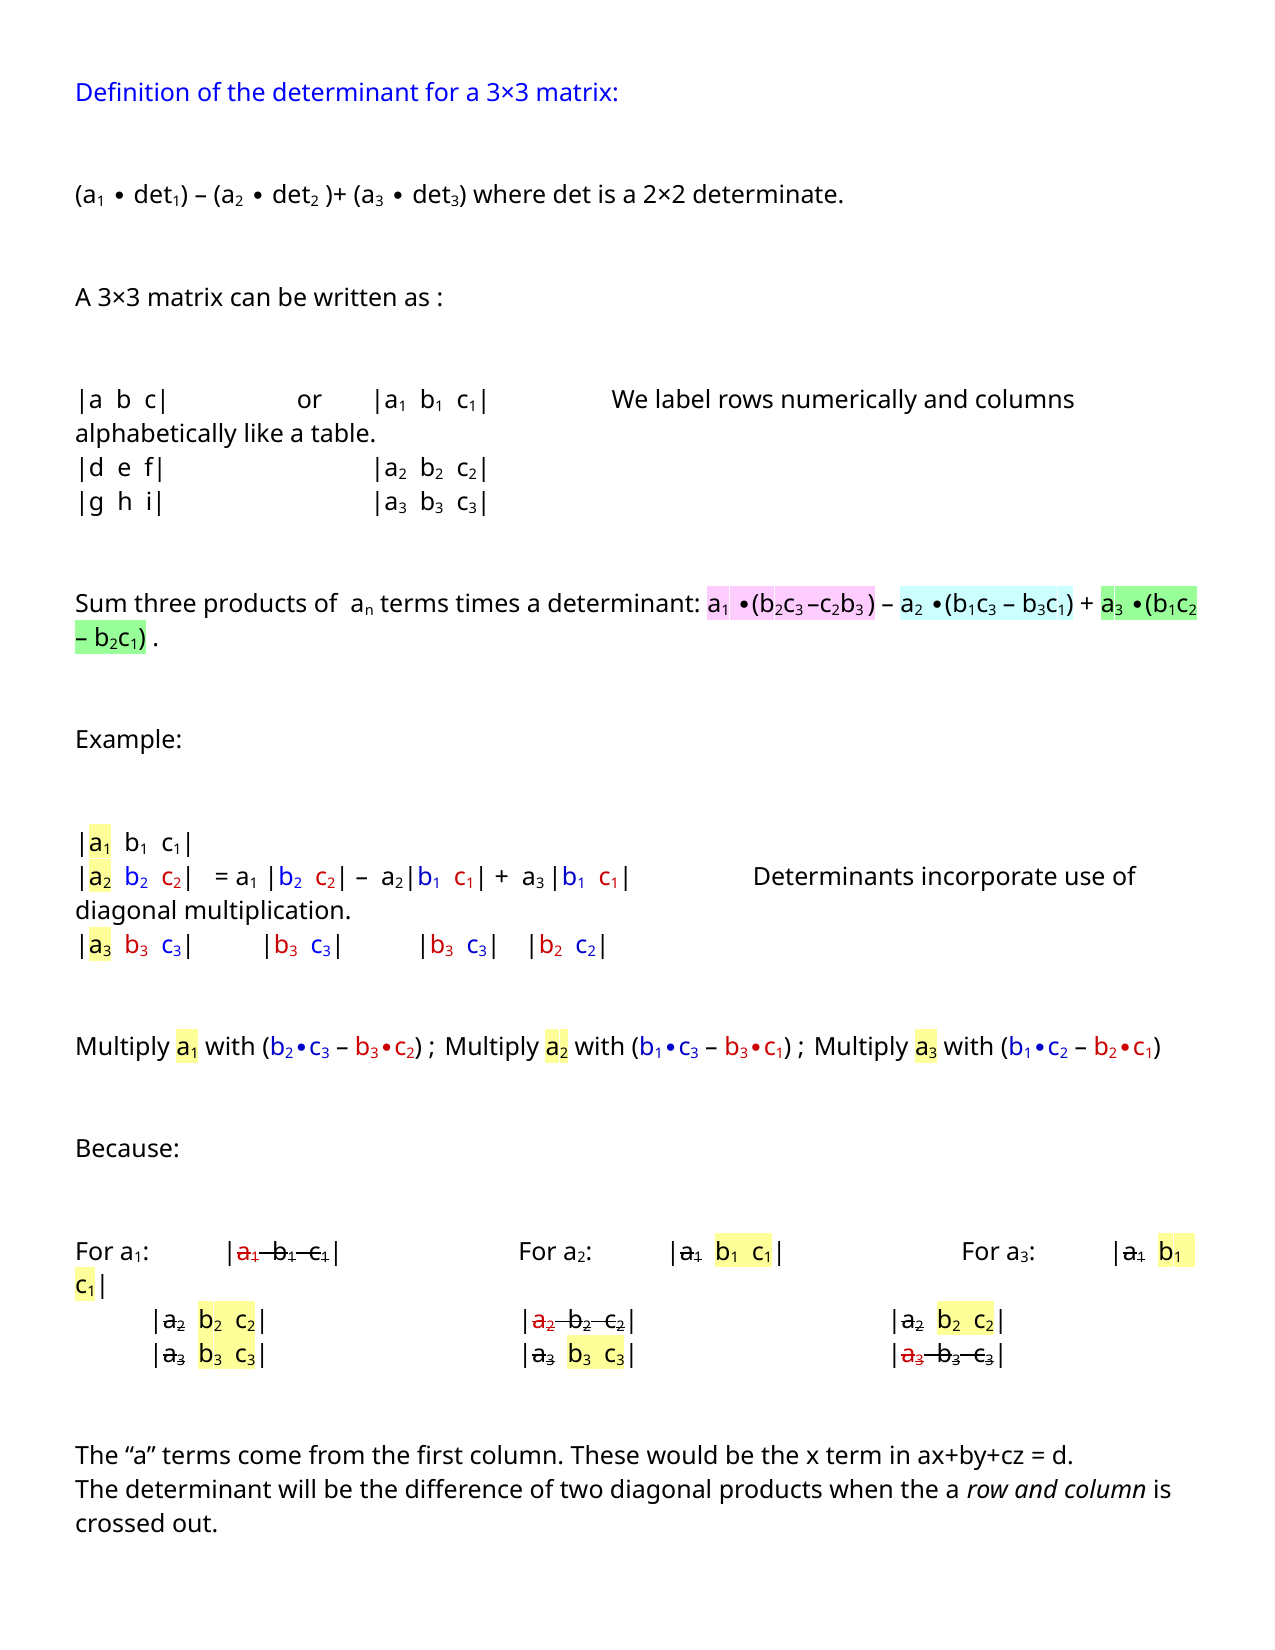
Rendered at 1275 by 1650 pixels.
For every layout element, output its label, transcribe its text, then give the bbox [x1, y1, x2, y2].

text |a2 b2 c2| = a1 |b2 c2| – a2|b1 c1| + a3 |b1 c1| Determinants incorporate use of diagonal multiplication. [75, 858, 1200, 927]
text Multiply a1 with (b2∙c3 – b3∙c2) ; Multiply a2 with (b1∙c3 – b3∙c1) ; Multiply a3 with (b1∙c2 – b2∙c1) [75, 1029, 1200, 1063]
text |a3 b3 c3| |a3 b3 c3| |a3 b3 c3| [75, 1335, 1200, 1369]
text (a1 ∙ det1) – (a2 ∙ det2 )+ (a3 ∙ det3) where det is a 2×2 determinate. [75, 177, 1200, 211]
text Sum three products of an terms times a determinant: a1 ∙(b2c3 –c2b3 ) – a2 ∙(b1c3 – b3c1) + a3 ∙(b1c2 – b2c1) . [75, 586, 1200, 654]
text |g h i| |a3 b3 c3| [75, 484, 1200, 518]
text Definition of the determinant for a 3×3 matrix: [75, 75, 1200, 109]
text Because: [75, 1131, 1200, 1165]
text The “a” terms come from the first column. These would be the x term in ax+by+cz = d. [75, 1437, 1200, 1472]
text |a b c| or |a1 b1 c1| We label rows numerically and columns alphabetically like a table. [75, 382, 1200, 450]
text |a1 b1 c1| [75, 824, 1200, 858]
text |a2 b2 c2| |a2 b2 c2| |a2 b2 c2| [75, 1301, 1200, 1335]
text A 3×3 matrix can be written as : [75, 279, 1200, 313]
text |d e f| |a2 b2 c2| [75, 450, 1200, 484]
text |a3 b3 c3| |b3 c3| |b3 c3| |b2 c2| [75, 927, 1200, 961]
text Example: [75, 722, 1200, 756]
text The determinant will be the difference of two diagonal products when the a row and column is crossed out. [75, 1472, 1200, 1540]
text For a1: |a1 b1 c1| For a2: |a1 b1 c1| For a3: |a1 b1 c1| [75, 1233, 1200, 1301]
